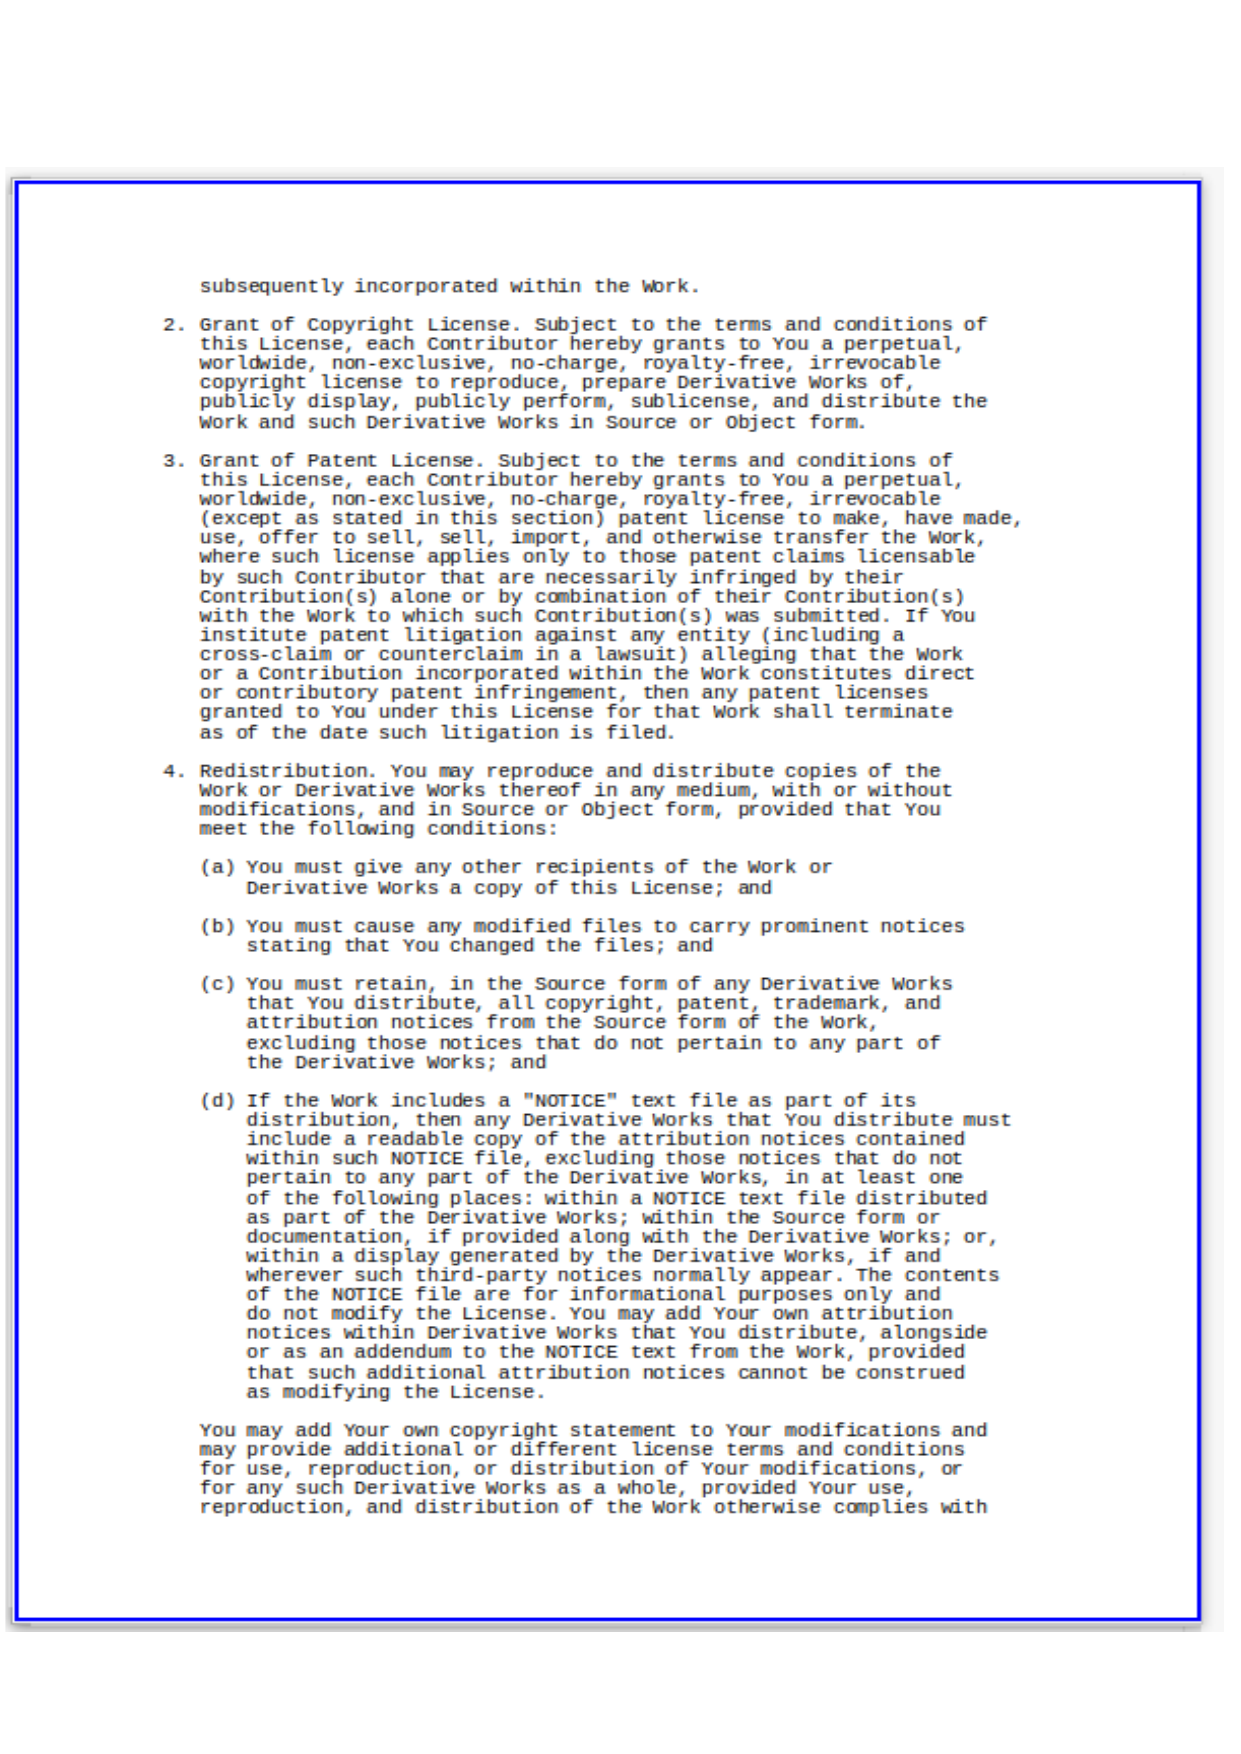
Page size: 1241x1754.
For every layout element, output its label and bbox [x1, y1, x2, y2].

picture [5, 167, 1224, 1632]
